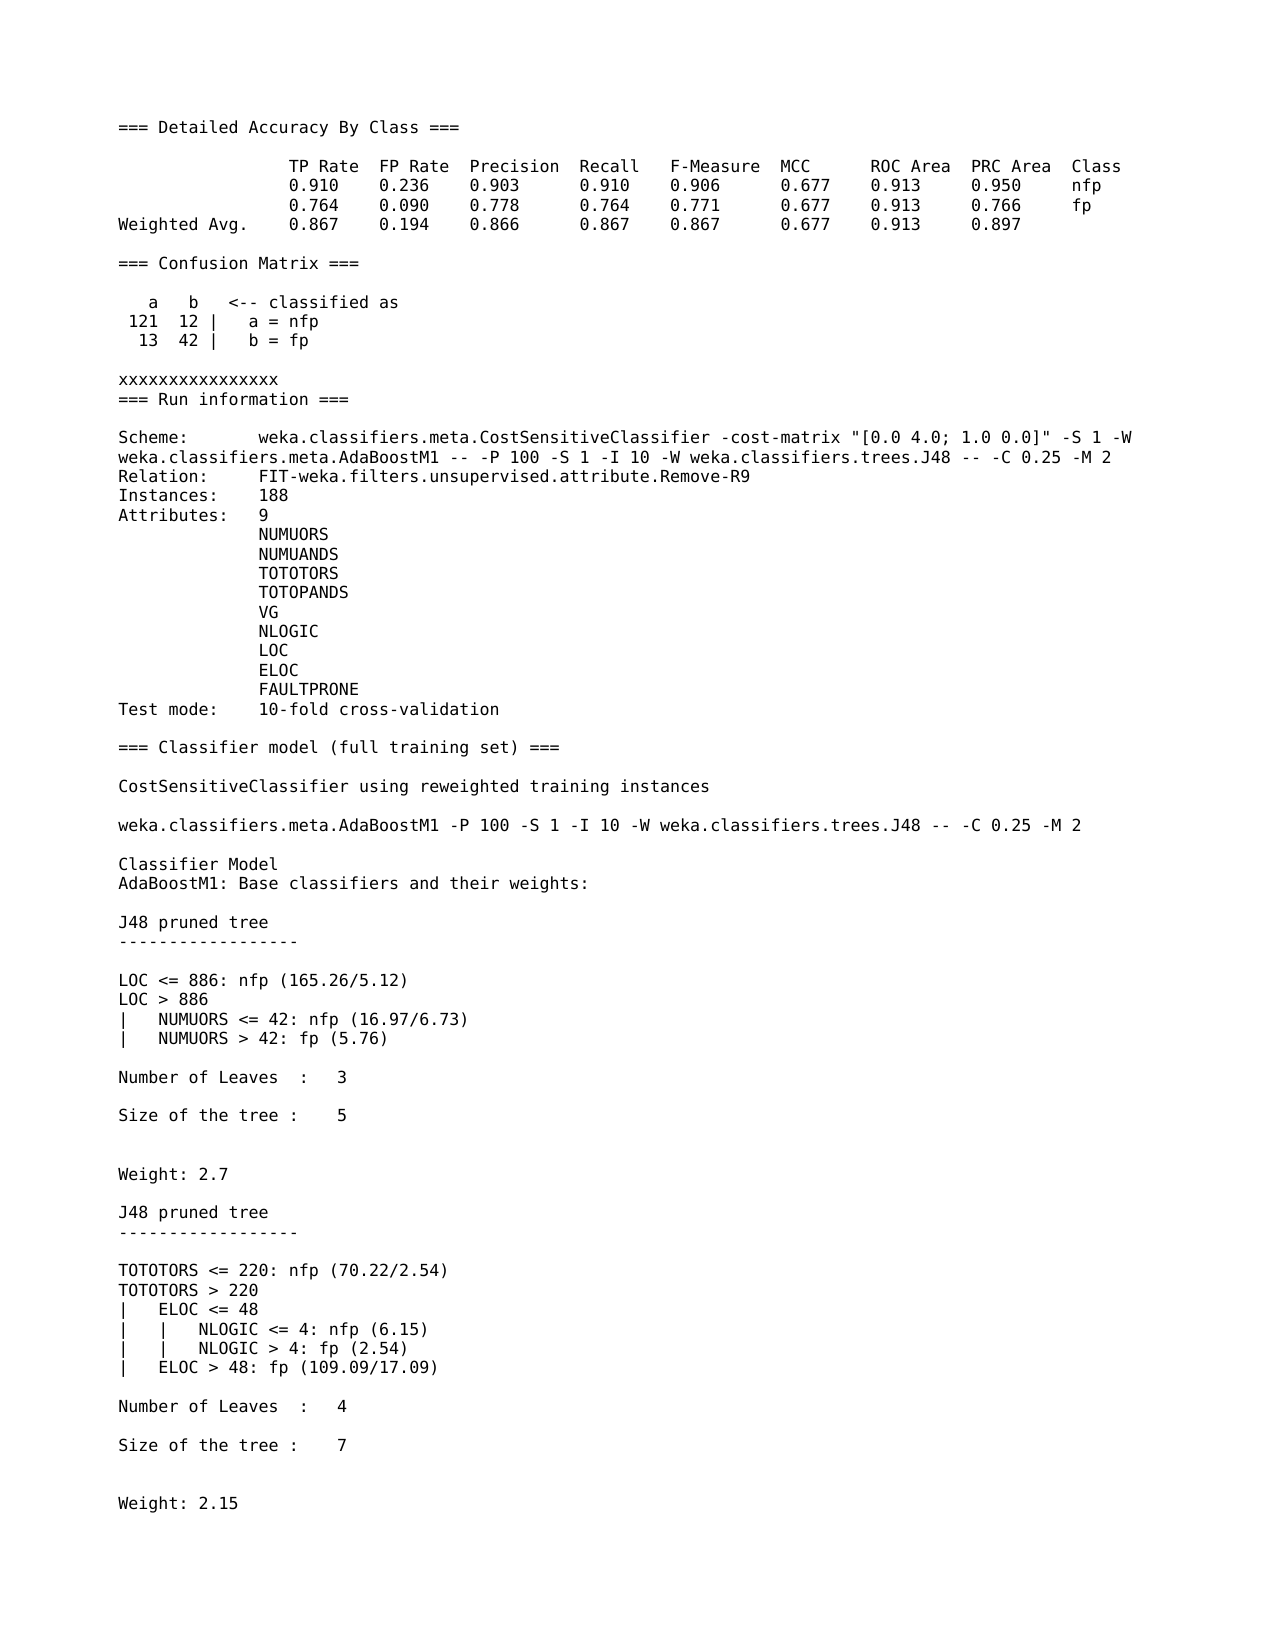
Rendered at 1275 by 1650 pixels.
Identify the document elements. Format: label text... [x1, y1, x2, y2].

text NLOGIC [118, 622, 1157, 641]
text Size of the tree : 5 [118, 1106, 1157, 1126]
text TP Rate FP Rate Precision Recall F-Measure MCC ROC Area PRC Area Class [118, 157, 1157, 176]
text TOTOTORS > 220 [118, 1281, 1157, 1300]
text Classifier Model [118, 854, 1157, 874]
text Weight: 2.15 [118, 1494, 1157, 1513]
text | | NLOGIC > 4: fp (2.54) [118, 1339, 1157, 1358]
text Number of Leaves : 3 [118, 1067, 1157, 1087]
text LOC [118, 641, 1157, 661]
text a b <-- classified as [118, 292, 1157, 312]
text Relation: FIT-weka.filters.unsupervised.attribute.Remove-R9 [118, 467, 1157, 486]
text | NUMUORS <= 42: nfp (16.97/6.73) [118, 1009, 1157, 1029]
text J48 pruned tree [118, 912, 1157, 932]
text 121 12 | a = nfp [118, 312, 1157, 331]
text Size of the tree : 7 [118, 1436, 1157, 1455]
text 13 42 | b = fp [118, 331, 1157, 351]
text NUMUANDS [118, 544, 1157, 564]
text Scheme: weka.classifiers.meta.CostSensitiveClassifier -cost-matrix "[0.0 4.0; 1.0 0.0]" -S 1 -W weka.classifiers.meta.AdaBoostM1 -- -P 100 -S 1 -I 10 -W weka.classifiers.trees.J48 -- -C 0.25 -M 2 [118, 428, 1157, 467]
text CostSensitiveClassifier using reweighted training instances [118, 777, 1157, 796]
text | | NLOGIC <= 4: nfp (6.15) [118, 1319, 1157, 1339]
text NUMUORS [118, 525, 1157, 544]
text === Run information === [118, 389, 1157, 409]
text === Confusion Matrix === [118, 254, 1157, 273]
text ELOC [118, 661, 1157, 680]
text | ELOC <= 48 [118, 1300, 1157, 1319]
text Test mode: 10-fold cross-validation [118, 699, 1157, 719]
text LOC > 886 [118, 990, 1157, 1009]
text TOTOTORS <= 220: nfp (70.22/2.54) [118, 1261, 1157, 1281]
text weka.classifiers.meta.AdaBoostM1 -P 100 -S 1 -I 10 -W weka.classifiers.trees.J48 -- -C 0.25 -M 2 [118, 816, 1157, 835]
text 0.910 0.236 0.903 0.910 0.906 0.677 0.913 0.950 nfp [118, 176, 1157, 196]
text Attributes: 9 [118, 506, 1157, 525]
text TOTOPANDS [118, 583, 1157, 602]
text AdaBoostM1: Base classifiers and their weights: [118, 874, 1157, 893]
text Instances: 188 [118, 486, 1157, 506]
text VG [118, 602, 1157, 622]
text Weight: 2.7 [118, 1164, 1157, 1184]
text J48 pruned tree [118, 1203, 1157, 1222]
text ------------------ [118, 1222, 1157, 1242]
text Weighted Avg. 0.867 0.194 0.866 0.867 0.867 0.677 0.913 0.897 [118, 215, 1157, 234]
text Number of Leaves : 4 [118, 1397, 1157, 1416]
text LOC <= 886: nfp (165.26/5.12) [118, 971, 1157, 990]
text 0.764 0.090 0.778 0.764 0.771 0.677 0.913 0.766 fp [118, 196, 1157, 215]
text === Classifier model (full training set) === [118, 738, 1157, 757]
text FAULTPRONE [118, 680, 1157, 699]
text xxxxxxxxxxxxxxxx [118, 370, 1157, 389]
text | ELOC > 48: fp (109.09/17.09) [118, 1358, 1157, 1377]
text TOTOTORS [118, 564, 1157, 583]
text === Detailed Accuracy By Class === [118, 118, 1157, 137]
text ------------------ [118, 932, 1157, 951]
text | NUMUORS > 42: fp (5.76) [118, 1029, 1157, 1048]
